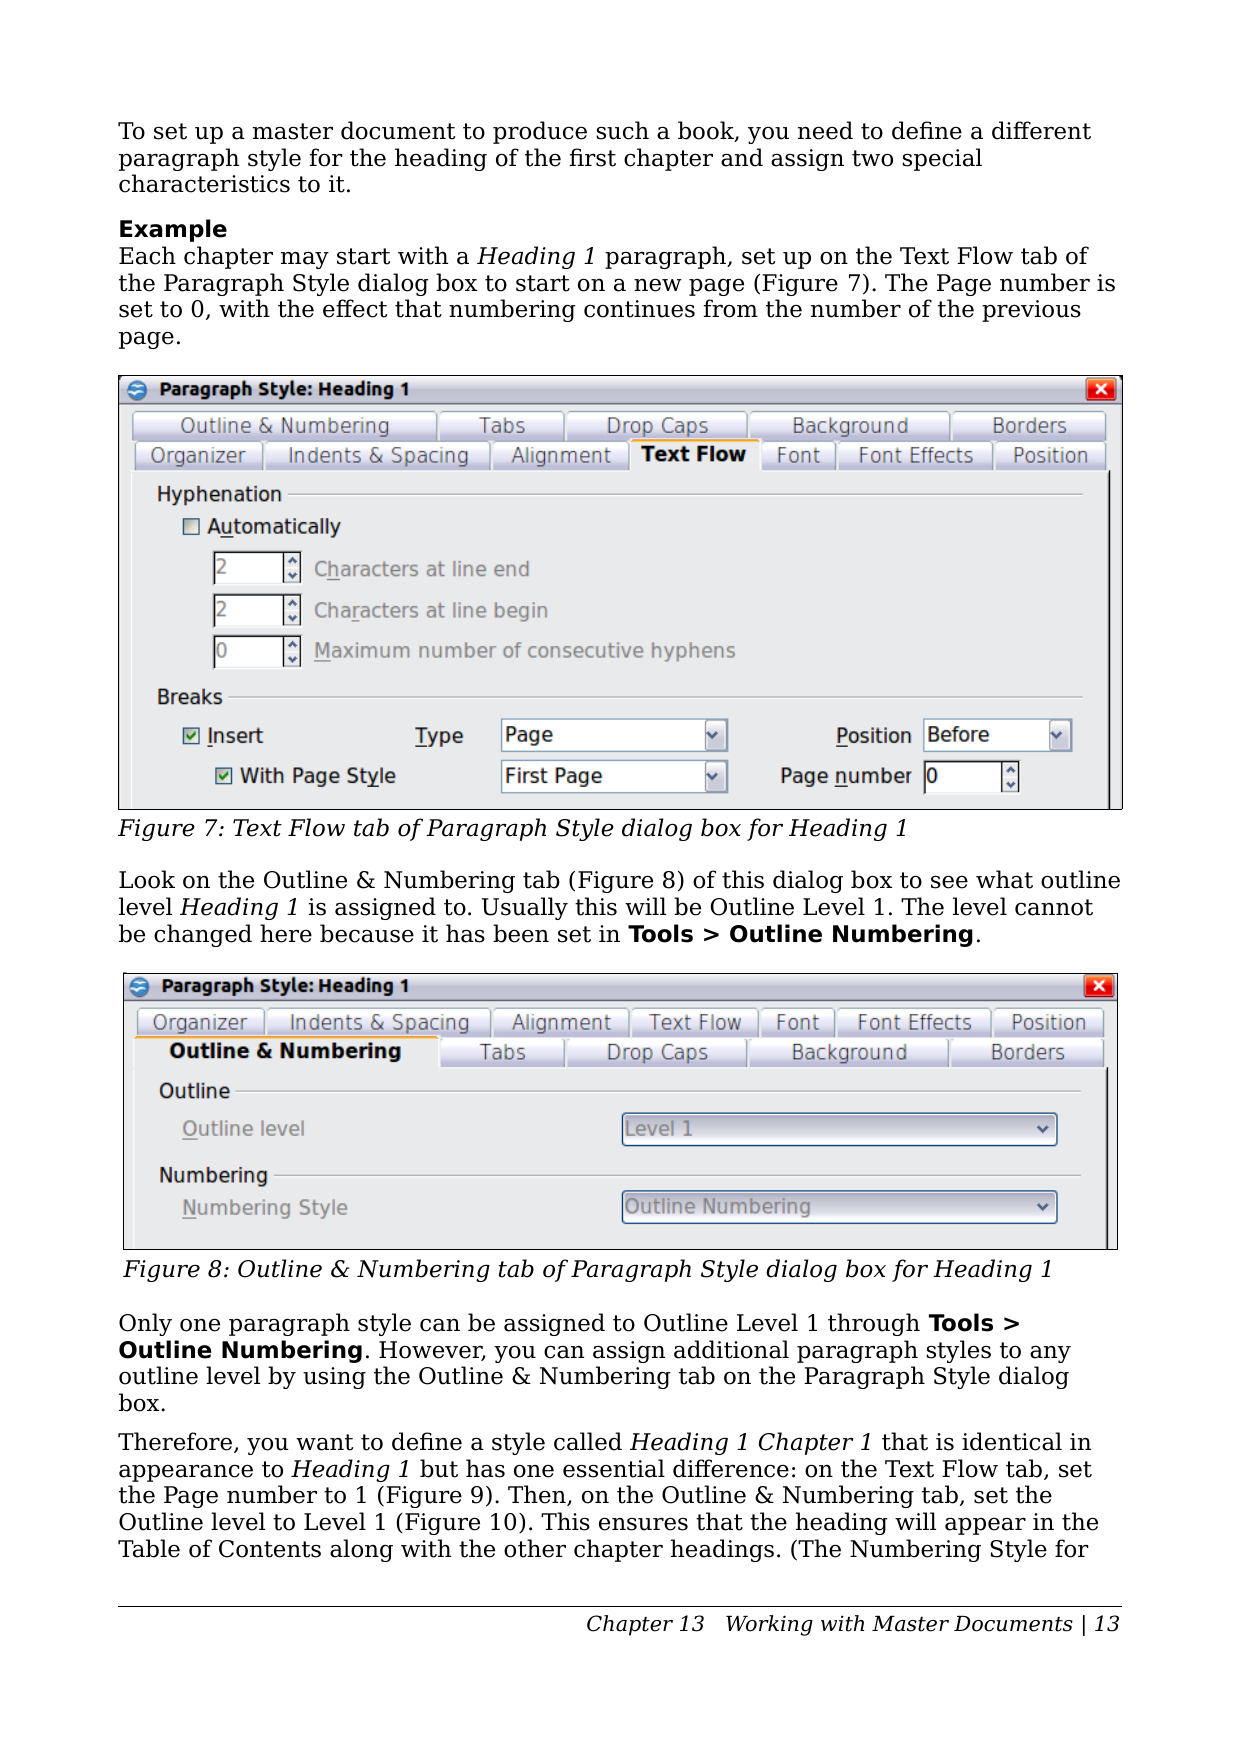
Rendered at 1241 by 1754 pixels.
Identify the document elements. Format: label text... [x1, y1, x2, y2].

text To set up a master document to produce such a book, you need to define a different paragraph style for the heading of the first chapter and assign two special characteristics to it. [118, 118, 1122, 198]
text Therefore, you want to define a style called Heading 1 Chapter 1 that is identical in appearance to Heading 1 but has one essential difference: on the Text Flow tab, set the Page number to 1 (Figure 9). Then, on the Outline & Numbering tab, set the Outline level to Level 1 (Figure 10). This ensures that the heading will appear in the Table of Contents along with the other chapter headings. (The Numbering Style for [118, 1429, 1122, 1563]
picture [119, 376, 1122, 809]
picture [124, 974, 1117, 1249]
text Example [118, 217, 1122, 243]
text Figure 8: Outline & Numbering tab of Paragraph Style dialog box for Heading 1 [123, 1256, 1117, 1283]
text Look on the Outline & Numbering tab (Figure 8) of this dialog box to see what outline level Heading 1 is assigned to. Usually this will be Outline Level 1. The level cannot be changed here because it has been set in Tools > Outline Numbering. [118, 867, 1122, 947]
text Only one paragraph style can be assigned to Outline Level 1 through Tools > Outline Numbering. However, you can assign additional paragraph styles to any outline level by using the Outline & Numbering tab on the Paragraph Style dialog box. [118, 1310, 1122, 1417]
text Figure 7: Text Flow tab of Paragraph Style dialog box for Heading 1 [118, 815, 1122, 842]
text Each chapter may start with a Heading 1 paragraph, set up on the Text Flow tab of the Paragraph Style dialog box to start on a new page (Figure 7). The Page number is set to 0, with the effect that numbering continues from the number of the previous page. [118, 243, 1122, 350]
